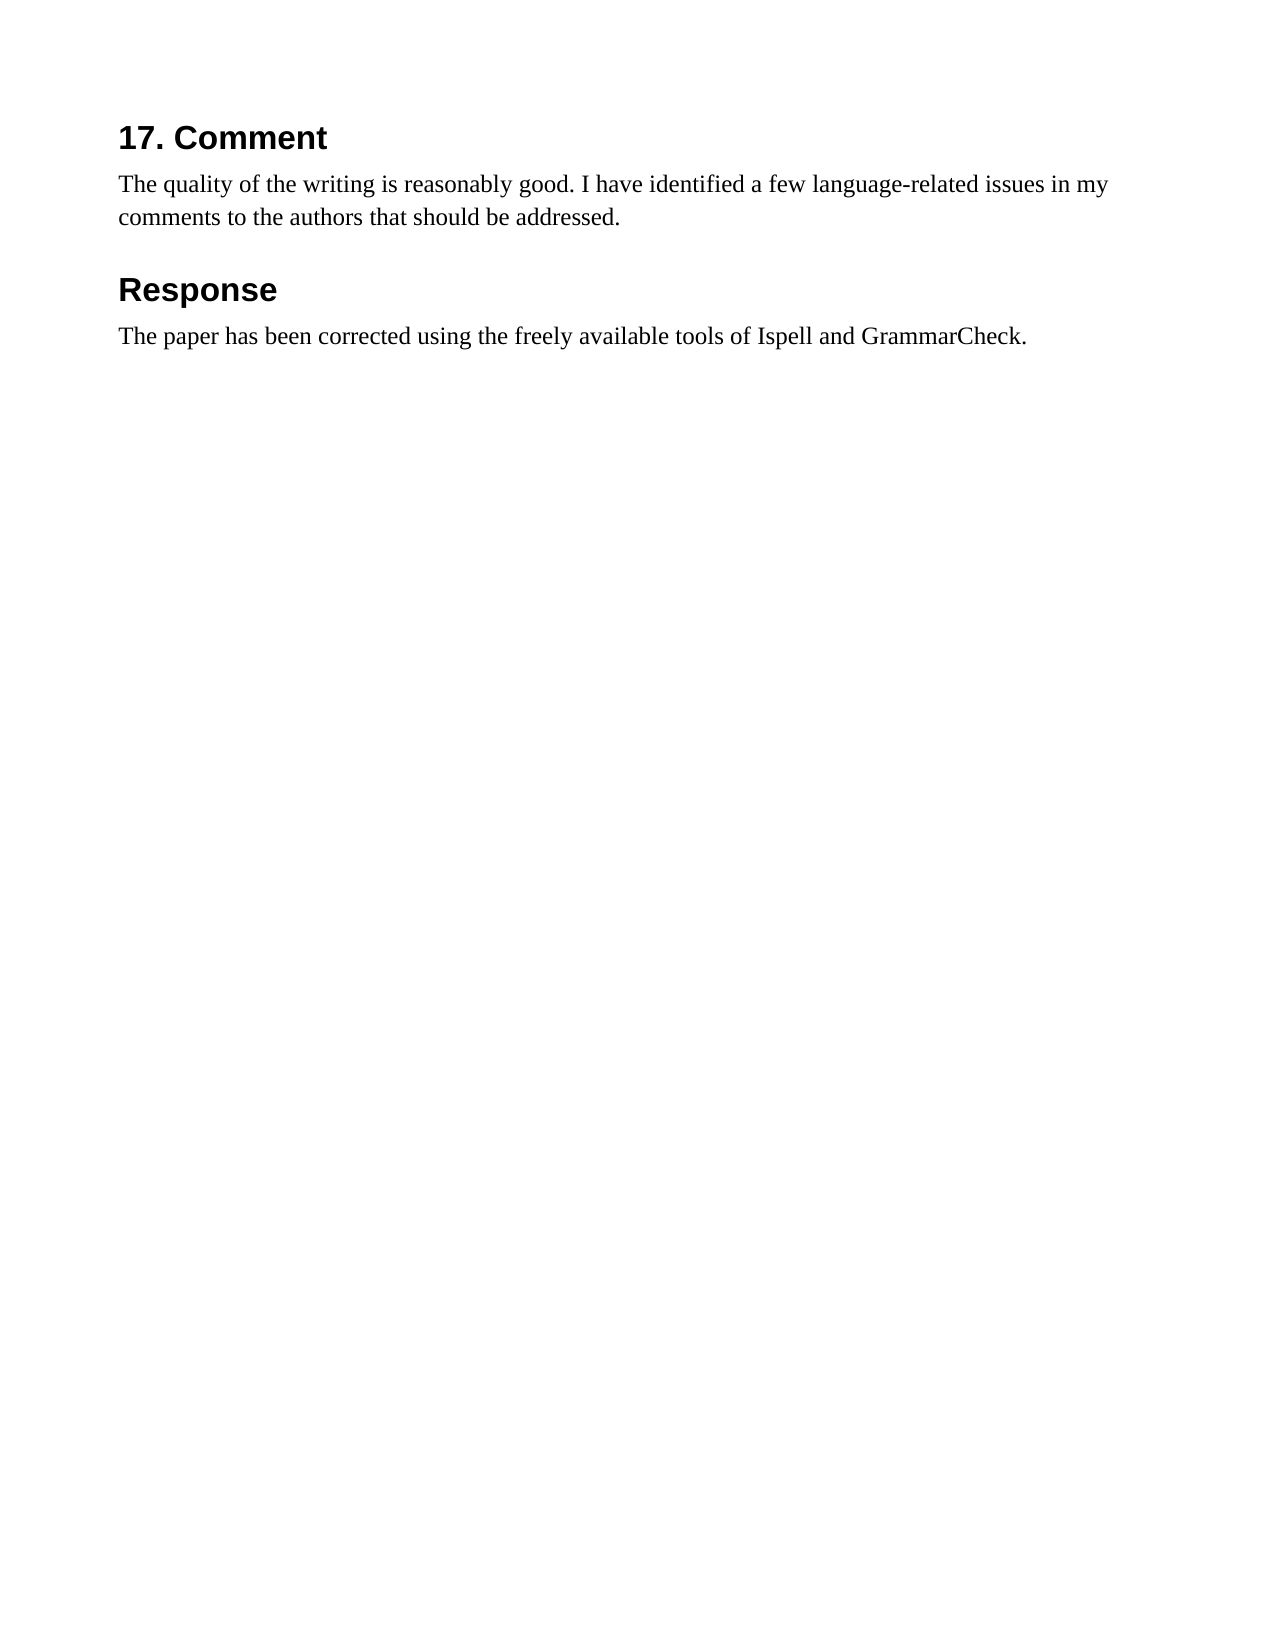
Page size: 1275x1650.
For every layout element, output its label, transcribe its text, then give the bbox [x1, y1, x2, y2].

subtitle Response [118, 271, 1157, 309]
text The paper has been corrected using the freely available tools of Ispell and GrammarCheck. [118, 321, 1157, 350]
subtitle 17. Comment [118, 118, 1157, 157]
text The quality of the writing is reasonably good. I have identified a few language-related issues in my comments to the authors that should be addressed. [118, 169, 1157, 231]
